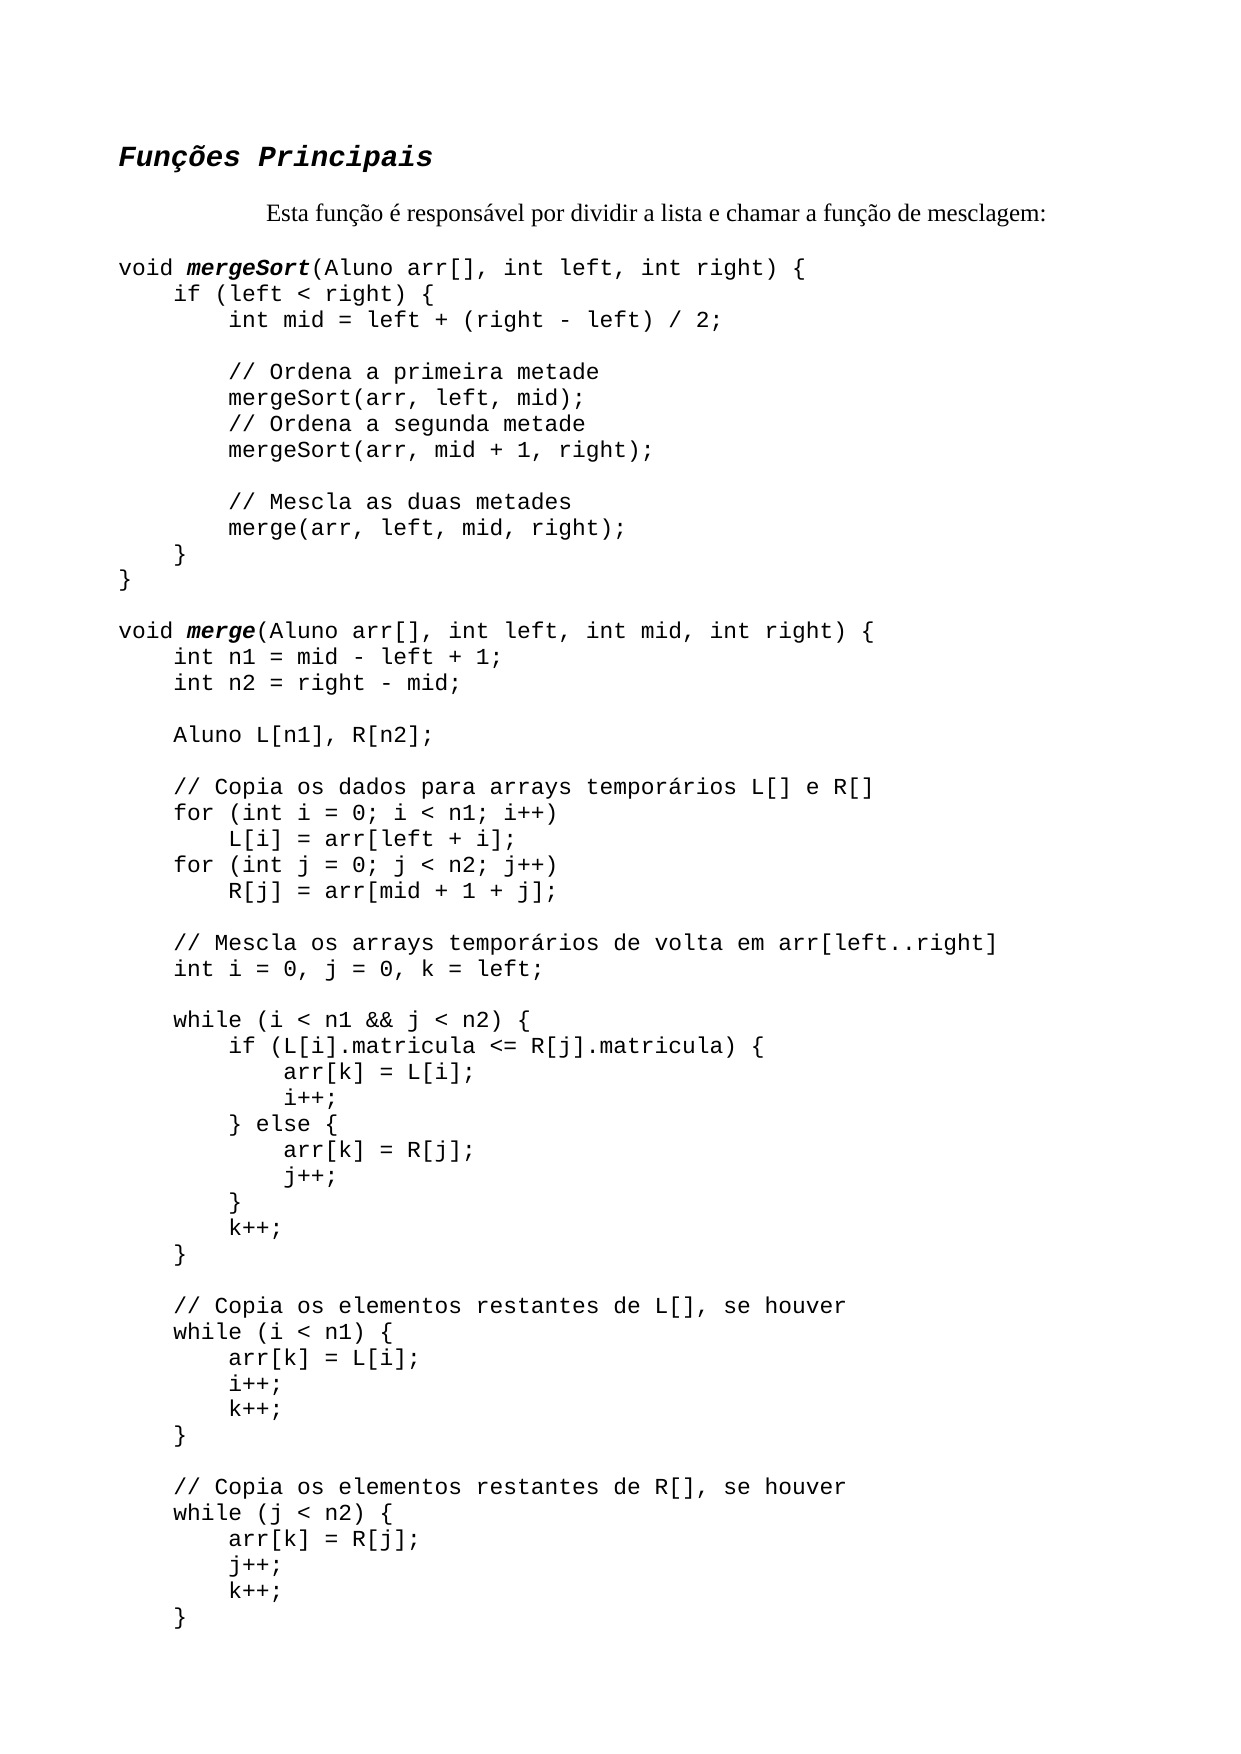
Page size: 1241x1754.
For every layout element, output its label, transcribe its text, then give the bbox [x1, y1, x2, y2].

text k++; [118, 1579, 1122, 1605]
text for (int j = 0; j < n2; j++) [118, 853, 1122, 879]
text int mid = left + (right - left) / 2; [118, 308, 1122, 334]
text // Copia os elementos restantes de L[], se houver [118, 1294, 1122, 1320]
text void mergeSort(Aluno arr[], int left, int right) { [118, 257, 1122, 282]
text // Ordena a primeira metade [118, 360, 1122, 386]
text k++; [118, 1398, 1122, 1424]
text arr[k] = L[i]; [118, 1061, 1122, 1087]
text R[j] = arr[mid + 1 + j]; [118, 879, 1122, 905]
text } [118, 568, 1122, 594]
text int n1 = mid - left + 1; [118, 646, 1122, 672]
text } [118, 1605, 1122, 1631]
text merge(arr, left, mid, right); [118, 516, 1122, 542]
text arr[k] = R[j]; [118, 1138, 1122, 1164]
text void merge(Aluno arr[], int left, int mid, int right) { [118, 620, 1122, 646]
text if (left < right) { [118, 282, 1122, 308]
text j++; [118, 1553, 1122, 1579]
text k++; [118, 1216, 1122, 1242]
text for (int i = 0; i < n1; i++) [118, 801, 1122, 827]
text j++; [118, 1164, 1122, 1190]
text int n2 = right - mid; [118, 672, 1122, 697]
text mergeSort(arr, left, mid); [118, 386, 1122, 412]
text L[i] = arr[left + i]; [118, 827, 1122, 853]
text // Ordena a segunda metade [118, 412, 1122, 438]
text while (j < n2) { [118, 1502, 1122, 1527]
text } [118, 1190, 1122, 1216]
text while (i < n1) { [118, 1320, 1122, 1346]
text // Copia os dados para arrays temporários L[] e R[] [118, 775, 1122, 801]
text // Copia os elementos restantes de R[], se houver [118, 1476, 1122, 1502]
text arr[k] = R[j]; [118, 1527, 1122, 1553]
text // Mescla os arrays temporários de volta em arr[left..right] [118, 931, 1122, 957]
text } [118, 1424, 1122, 1450]
text i++; [118, 1372, 1122, 1398]
text } else { [118, 1112, 1122, 1138]
text } [118, 1242, 1122, 1268]
text while (i < n1 && j < n2) { [118, 1009, 1122, 1035]
text Esta função é responsável por dividir a lista e chamar a função de mesclagem: [118, 194, 1122, 228]
text Funções Principais [118, 142, 1122, 175]
text } [118, 542, 1122, 568]
text Aluno L[n1], R[n2]; [118, 723, 1122, 749]
text mergeSort(arr, mid + 1, right); [118, 438, 1122, 464]
text // Mescla as duas metades [118, 490, 1122, 516]
text arr[k] = L[i]; [118, 1346, 1122, 1372]
text i++; [118, 1087, 1122, 1112]
text int i = 0, j = 0, k = left; [118, 957, 1122, 983]
text if (L[i].matricula <= R[j].matricula) { [118, 1035, 1122, 1061]
